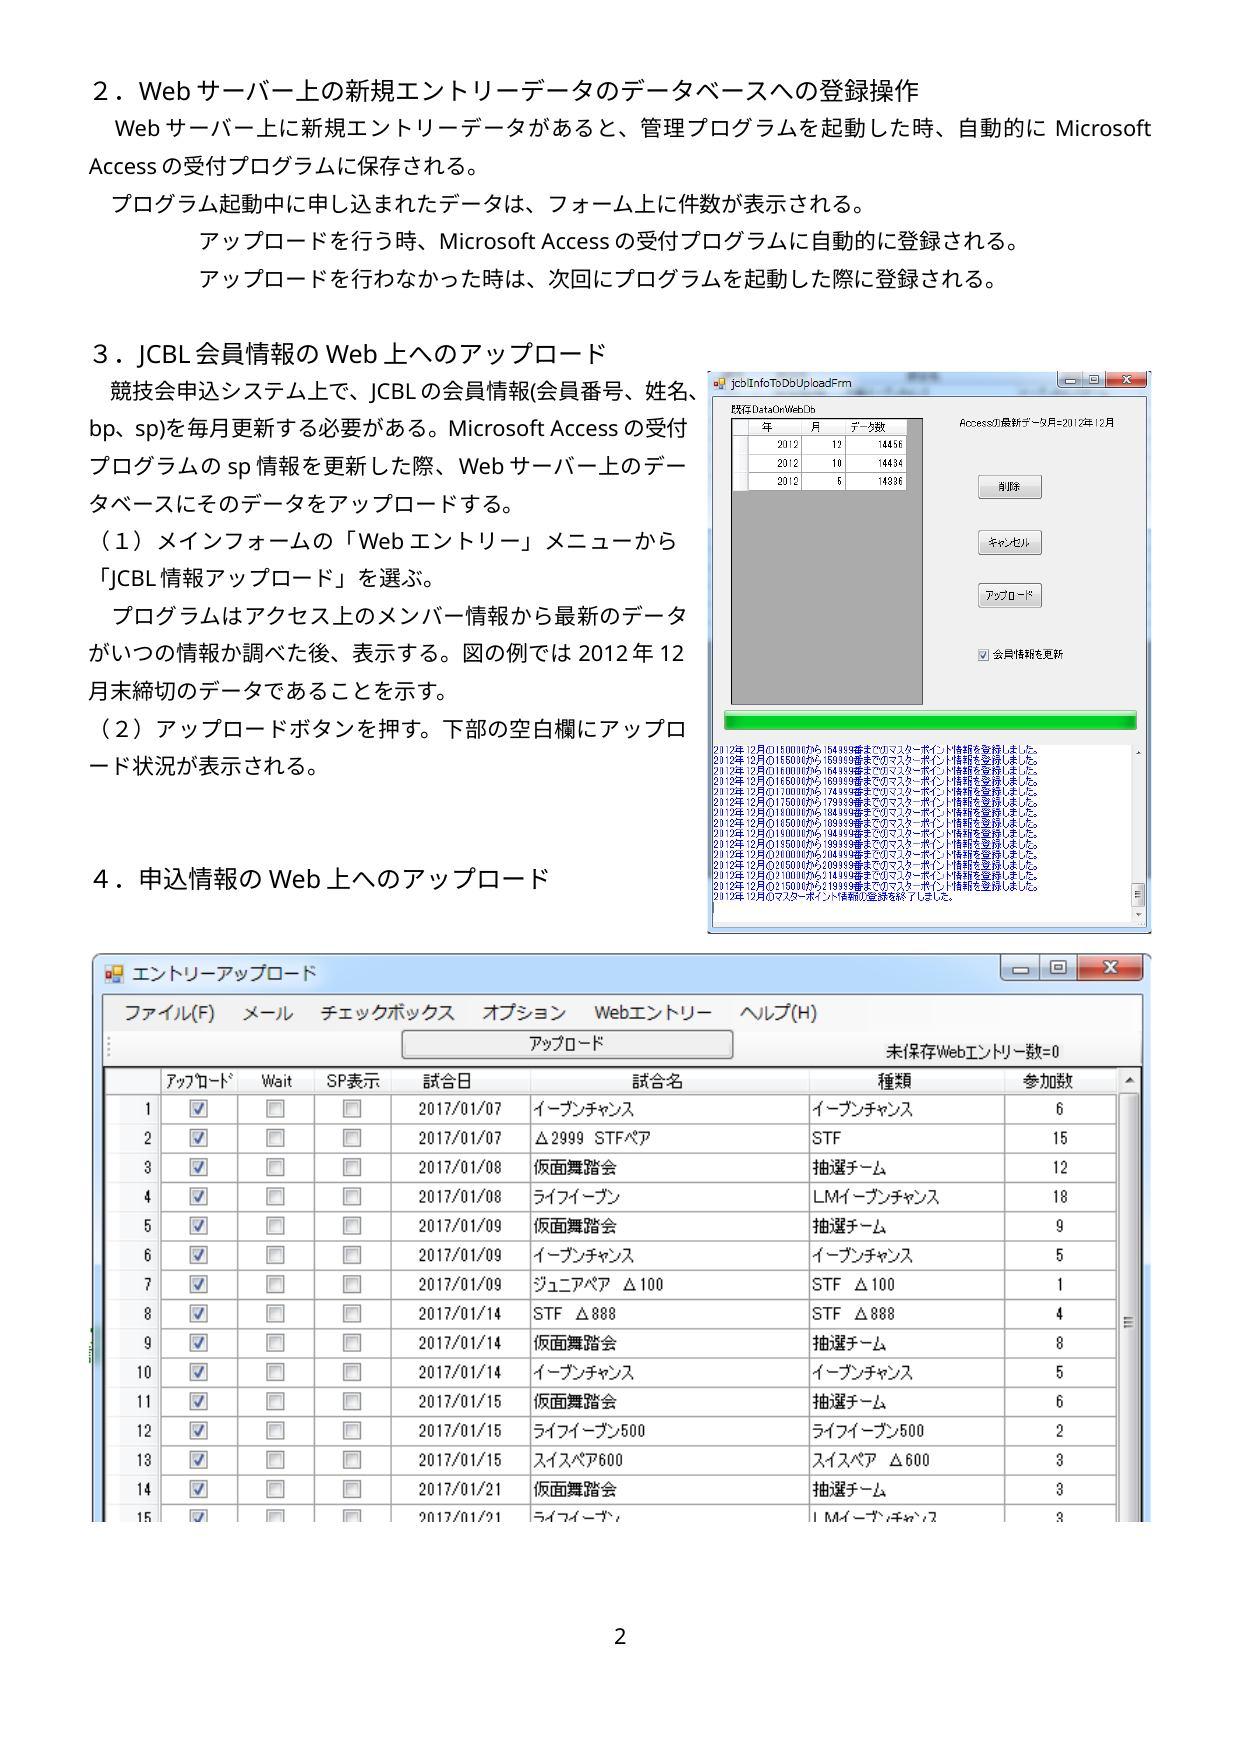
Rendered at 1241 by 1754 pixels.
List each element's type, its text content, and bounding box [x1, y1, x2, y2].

text （２）アップロードボタンを押す。下部の空白欄にアップロード状況が表示される。 [89, 709, 707, 784]
text ３．JCBL会員情報のWeb上へのアップロード [89, 334, 1152, 371]
text アップロードを行わなかった時は、次回にプログラムを起動した際に登録される。 [89, 259, 1152, 296]
picture [88, 952, 1152, 1522]
text ２．Webサーバー上の新規エントリーデータのデータベースへの登録操作 [89, 71, 1152, 109]
text プログラム起動中に申し込まれたデータは、フォーム上に件数が表示される。 [89, 184, 1152, 221]
text 競技会申込システム上で、JCBLの会員情報(会員番号、姓名、bp、sp)を毎月更新する必要がある。Microsoft Accessの受付プログラムのsp情報を更新した際、Webサーバー上のデータベースにそのデータをアップロードする。 [89, 371, 707, 521]
text ４．申込情報のWeb上へのアップロード [89, 859, 707, 896]
text アップロードを行う時、Microsoft Accessの受付プログラムに自動的に登録される。 [89, 221, 1152, 259]
text Webサーバー上に新規エントリーデータがあると、管理プログラムを起動した時、自動的にMicrosoft Accessの受付プログラムに保存される。 [89, 109, 1152, 184]
text プログラムはアクセス上のメンバー情報から最新のデータがいつの情報か調べた後、表示する。図の例では2012年12月末締切のデータであることを示す。 [89, 596, 707, 709]
text （１）メインフォームの「Webエントリー」メニューから「JCBL情報アップロード」を選ぶ。 [89, 521, 707, 596]
